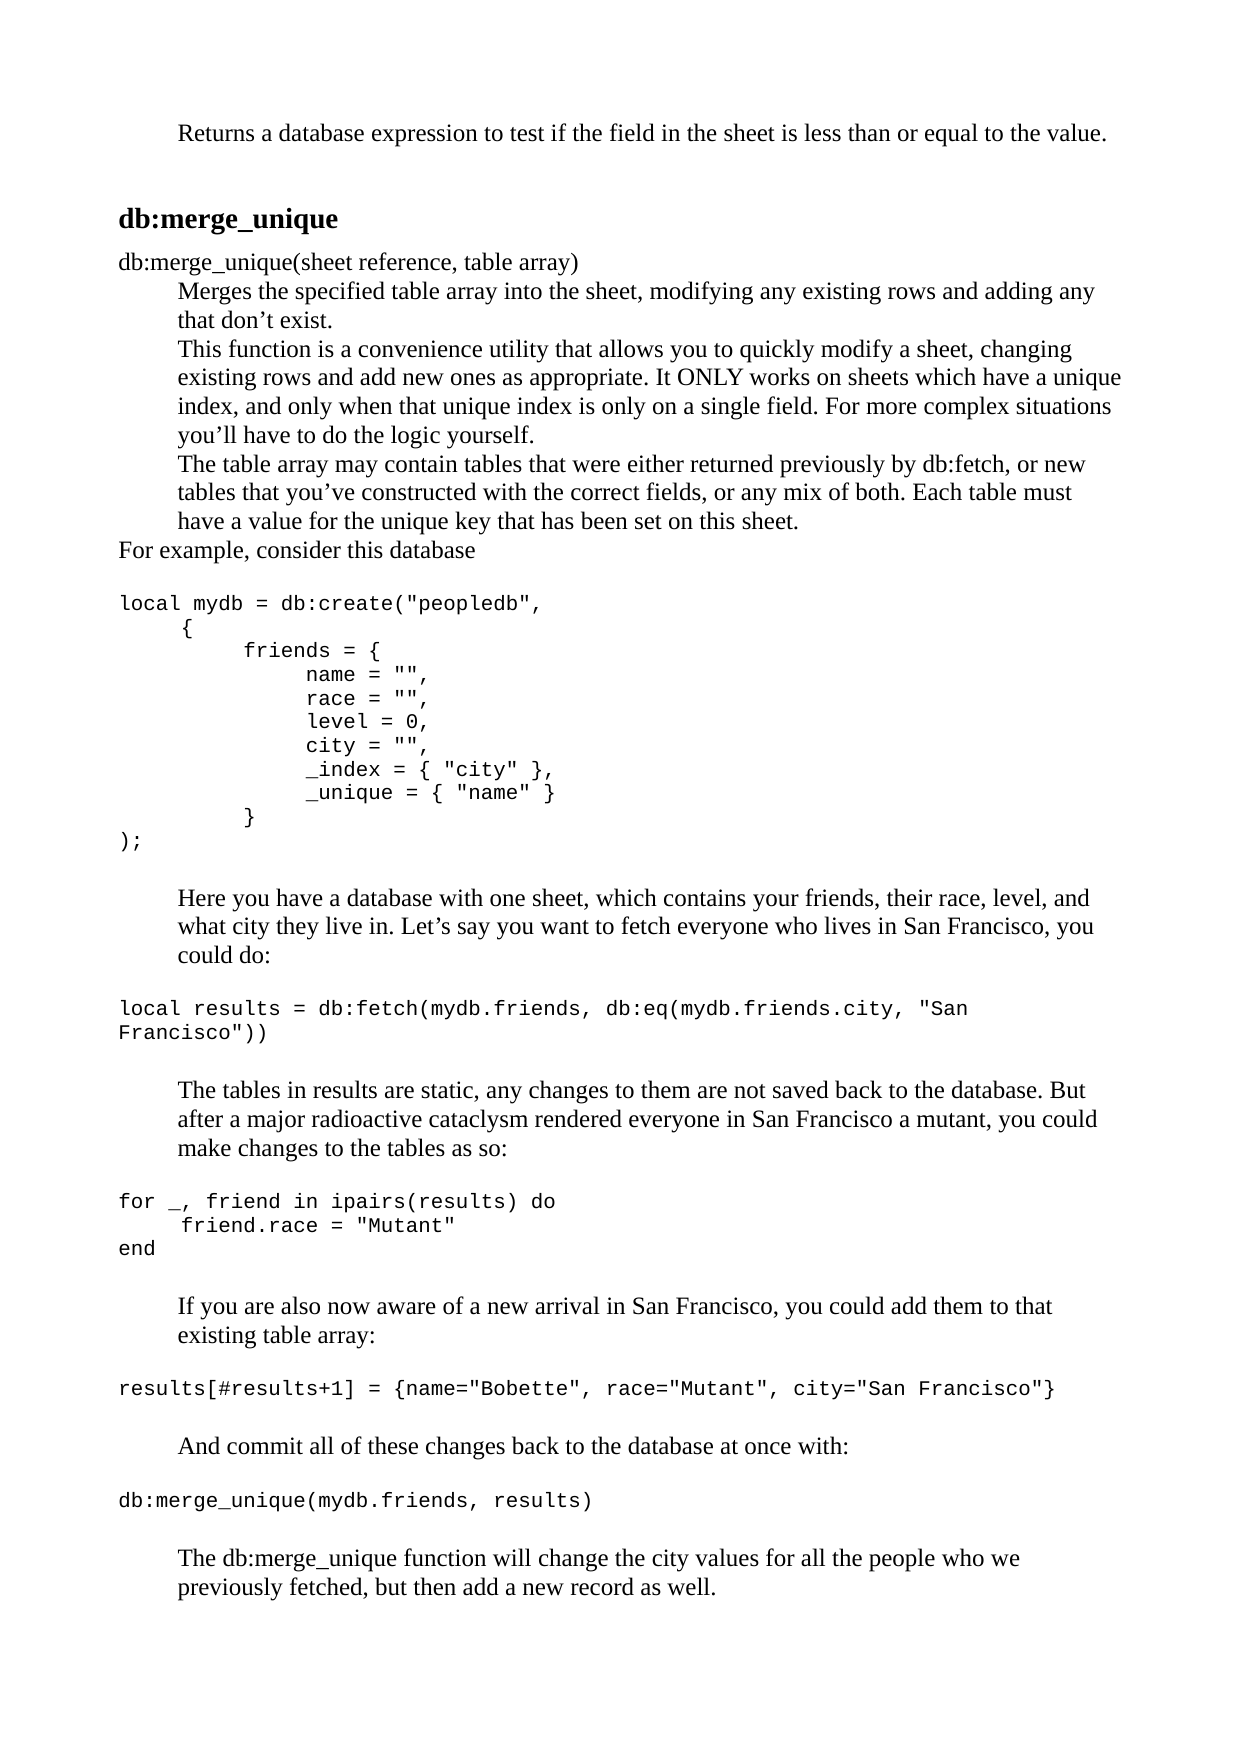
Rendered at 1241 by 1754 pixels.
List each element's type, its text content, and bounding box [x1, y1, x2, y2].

text race = "", [118, 688, 1122, 711]
text end [118, 1238, 1122, 1262]
list This function is a convenience utility that allows you to quickly modify a sheet, changing existing rows and add new ones as appropriate. It ONLY works on sheets which have a unique index, and only when that unique index is only on a single field. For more complex situations you’ll have to do the logic yourself. [177, 334, 1122, 449]
text db:merge_unique(mydb.friends, results) [118, 1490, 1122, 1513]
list Here you have a database with one sheet, which contains your friends, their race, level, and what city they live in. Let’s say you want to fetch everyone who lives in San Francisco, you could do: [177, 883, 1122, 969]
text local results = db:fetch(mydb.friends, db:eq(mydb.friends.city, "San Francisco")) [118, 998, 1122, 1046]
text } [118, 806, 1122, 829]
text { [118, 617, 1122, 640]
text _unique = { "name" } [118, 782, 1122, 806]
text name = "", [118, 664, 1122, 688]
text city = "", [118, 735, 1122, 759]
subtitle db:merge_unique [118, 201, 1122, 235]
list The tables in results are static, any changes to them are not saved back to the database. But after a major radioactive cataclysm rendered everyone in San Francisco a mutant, you could make changes to the tables as so: [177, 1075, 1122, 1161]
list Merges the specified table array into the sheet, modifying any existing rows and adding any that don’t exist. [177, 276, 1122, 334]
list Returns a database expression to test if the field in the sheet is less than or equal to the value. [177, 118, 1122, 147]
text friends = { [118, 640, 1122, 664]
list The db:merge_unique function will change the city values for all the people who we previously fetched, but then add a new record as well. [177, 1543, 1122, 1600]
list And commit all of these changes back to the database at once with: [177, 1431, 1122, 1460]
text level = 0, [118, 711, 1122, 735]
subtitle For example, consider this database [118, 535, 1122, 564]
text _index = { "city" }, [118, 759, 1122, 782]
list If you are also now aware of a new arrival in San Francisco, you could add them to that existing table array: [177, 1291, 1122, 1349]
text friend.race = "Mutant" [118, 1214, 1122, 1238]
text results[#results+1] = {name="Bobette", race="Mutant", city="San Francisco"} [118, 1378, 1122, 1402]
subtitle db:merge_unique(sheet reference, table array) [118, 247, 1122, 276]
list The table array may contain tables that were either returned previously by db:fetch, or new tables that you’ve constructed with the correct fields, or any mix of both. Each table must have a value for the unique key that has been set on this sheet. [177, 449, 1122, 535]
text local mydb = db:create("peopledb", [118, 593, 1122, 617]
text ); [118, 829, 1122, 853]
text for _, friend in ipairs(results) do [118, 1191, 1122, 1214]
